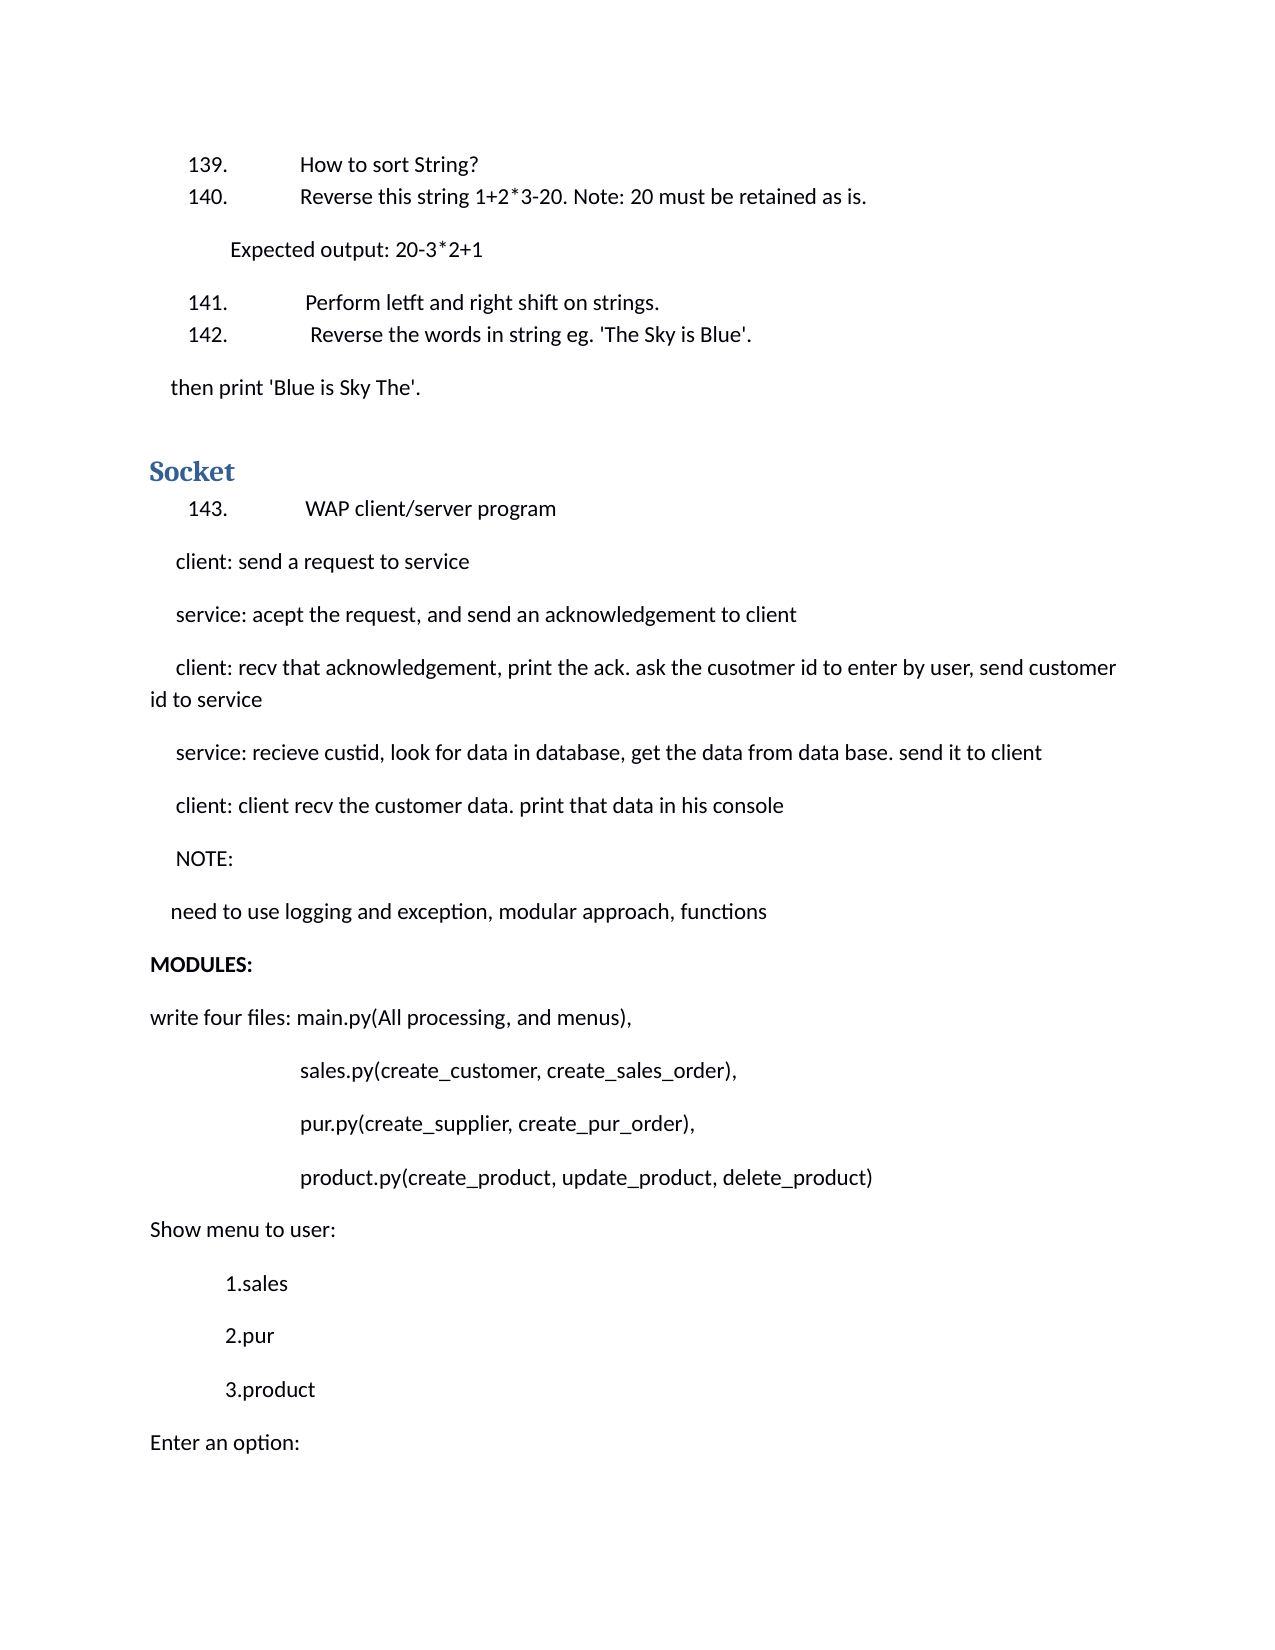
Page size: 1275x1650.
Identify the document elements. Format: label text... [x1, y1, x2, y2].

text pur.py(create_supplier, create_pur_order), [150, 1109, 1125, 1138]
text client: client recv the customer data. print that data in his console [150, 791, 1125, 819]
text 3.product [150, 1375, 1125, 1403]
list How to sort String? [187, 150, 1125, 178]
subtitle Socket [150, 456, 1125, 489]
list WAP client/server program [187, 494, 1125, 522]
text then print 'Blue is Sky The'. [150, 373, 1125, 401]
text Show menu to user: [150, 1216, 1125, 1244]
text Enter an option: [150, 1428, 1125, 1456]
text write four files: main.py(All processing, and menus), [150, 1003, 1125, 1032]
list Reverse the words in string eg. 'The Sky is Blue'. [187, 320, 1125, 348]
text sales.py(create_customer, create_sales_order), [150, 1057, 1125, 1084]
text 2.pur [150, 1322, 1125, 1350]
text need to use logging and exception, modular approach, functions [150, 897, 1125, 926]
list Perform letft and right shift on strings. [187, 288, 1125, 316]
text service: recieve custid, look for data in database, get the data from data base. send it to client [150, 738, 1125, 766]
text MODULES: [150, 951, 1125, 978]
list Reverse this string 1+2*3-20. Note: 20 must be retained as is. [187, 182, 1125, 210]
text Expected output: 20-3*2+1 [150, 235, 1125, 263]
text client: send a request to service [150, 547, 1125, 575]
text NOTE: [150, 844, 1125, 872]
text 1.sales [150, 1269, 1125, 1297]
text product.py(create_product, update_product, delete_product) [150, 1163, 1125, 1191]
text client: recv that acknowledgement, print the ack. ask the cusotmer id to enter by user, send customer id to service [150, 653, 1125, 713]
text service: acept the request, and send an acknowledgement to client [150, 600, 1125, 628]
